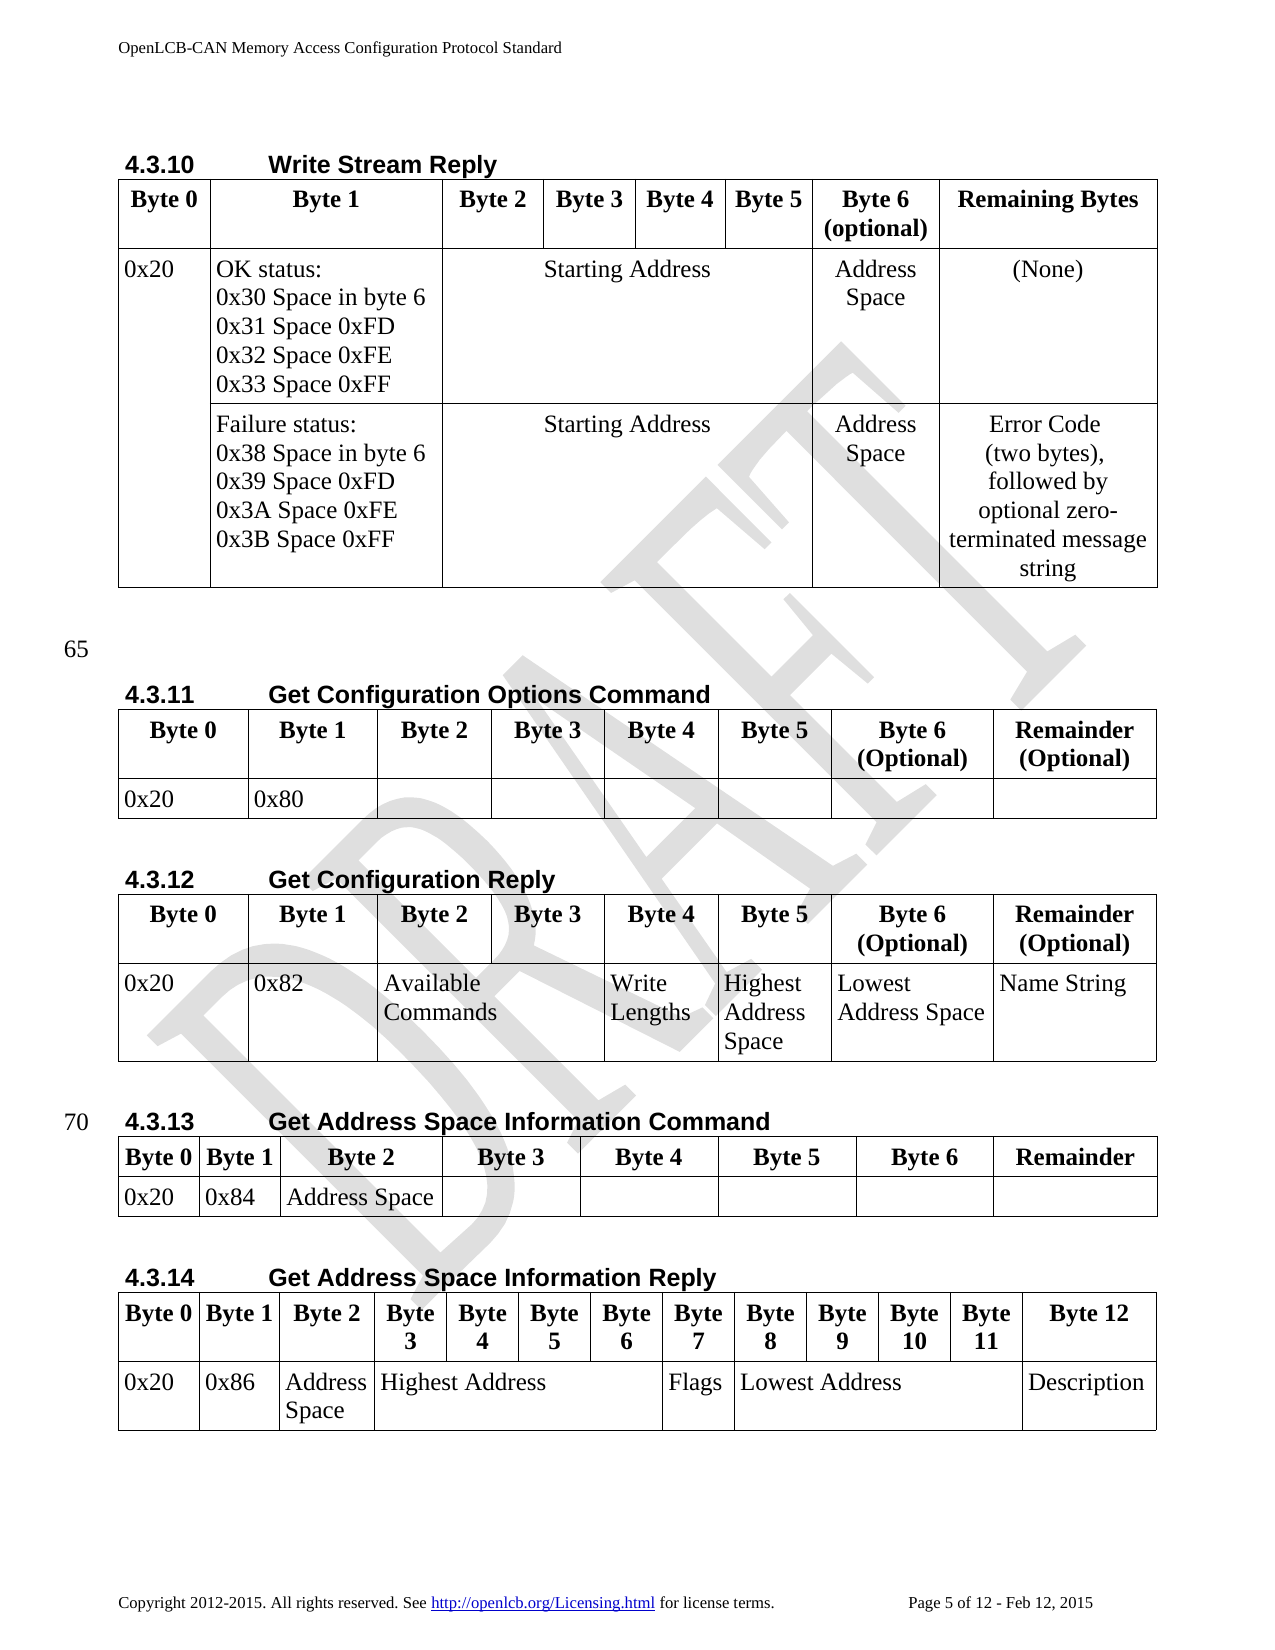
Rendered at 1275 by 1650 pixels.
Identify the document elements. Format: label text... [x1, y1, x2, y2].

table_cell Description [1023, 1362, 1156, 1430]
table_header Byte 2 [280, 1293, 374, 1361]
subtitle Get Address Space Information Command [118, 1107, 282, 1136]
table_cell [832, 779, 871, 818]
table_header Byte 4 [581, 1137, 718, 1176]
table_header Byte 4 [674, 895, 718, 958]
table_header Byte 0 [119, 180, 210, 248]
table_header Byte 1 [211, 180, 442, 248]
table_header [281, 1137, 322, 1176]
table_cell [707, 779, 718, 787]
table_cell 0x20 [119, 1177, 199, 1216]
table_header Byte 2 [443, 180, 543, 248]
table_cell Address Space [281, 1177, 362, 1216]
table_header Byte 6 [857, 1137, 993, 1176]
table_header Byte 7 [663, 1293, 734, 1361]
table_cell Error Code (two bytes), followed by optional zero-terminated message string [940, 404, 1157, 587]
table_header Byte 1 [200, 1293, 279, 1361]
table_header Byte 3 [375, 1293, 446, 1361]
table_cell [575, 964, 604, 978]
subtitle Get Configuration Reply [118, 865, 350, 894]
table_header Byte 6 (Optional) [832, 710, 993, 778]
table_header Byte 5 [719, 895, 831, 963]
table_cell [378, 779, 491, 818]
table_header Byte 8 [735, 1293, 806, 1361]
table_cell Lowest Address [735, 1362, 1022, 1430]
table_header Byte 0 [119, 1137, 199, 1176]
subtitle Get Configuration Options Command [118, 680, 525, 709]
table_header Byte 6 (Optional) [832, 895, 993, 963]
table_header Byte 5 [726, 180, 812, 248]
table_header Byte 0 [119, 895, 248, 963]
table_header Byte 3 [492, 895, 508, 960]
subtitle Get Address Space Information Command [296, 1107, 469, 1136]
table_cell Write Lengths [605, 964, 718, 1061]
table_cell Address Space [366, 1177, 442, 1216]
subtitle Get Configuration Reply [365, 865, 493, 894]
table_header Byte 2 [378, 710, 491, 778]
table_cell Name String [994, 964, 1156, 1061]
table_cell Starting Address [443, 249, 812, 403]
subtitle Get Configuration Reply [839, 865, 1157, 894]
table_header Byte 4 [636, 180, 725, 248]
table_cell [204, 981, 248, 1059]
table_cell [492, 779, 600, 818]
table_header Byte 1 [200, 1137, 280, 1176]
table_cell 0x20 [119, 249, 210, 587]
subtitle Write Stream Reply [118, 150, 1157, 179]
table_header Remainder (Optional) [994, 710, 1156, 778]
subtitle Get Address Space Information Reply [441, 1263, 1157, 1292]
table_cell [605, 779, 694, 818]
table_cell Available Commands [378, 964, 517, 1061]
table_cell 0x86 [200, 1362, 279, 1430]
table_cell [443, 1177, 487, 1216]
table_header Remaining Bytes [940, 180, 1157, 248]
table_cell Flags [663, 1362, 734, 1430]
table_cell 0x80 [249, 779, 377, 818]
table_cell (None) [940, 249, 1157, 403]
table_header Byte 11 [951, 1293, 1022, 1361]
table_cell 0x84 [200, 1177, 280, 1216]
table_header Byte 9 [807, 1293, 878, 1361]
table_header Byte 4 [605, 895, 700, 963]
table_cell [719, 779, 831, 818]
subtitle Get Configuration Reply [663, 865, 809, 894]
table_cell 0x82 [249, 977, 377, 1061]
table_header Byte 12 [1023, 1293, 1156, 1361]
table_header Byte 5 [519, 1293, 590, 1361]
table_header Byte 4 [447, 1293, 518, 1361]
subtitle Get Address Space Information Command [487, 1107, 576, 1136]
table_header Byte 3 [528, 895, 604, 963]
table_cell [593, 779, 604, 794]
table_cell Failure status: 0x38 Space in byte 6 0x39 Space 0xFD 0x3A Space 0xFE 0x3B Space 0xFF [211, 404, 442, 587]
table_cell Highest Address Space [719, 964, 831, 1061]
table_cell [875, 779, 993, 818]
table_cell OK status: 0x30 Space in byte 6 0x31 Space 0xFD 0x32 Space 0xFE 0x33 Space 0xFF [211, 249, 442, 403]
subtitle Get Configuration Options Command [791, 680, 1021, 709]
table_cell Address Space [813, 459, 939, 587]
table_header Remainder (Optional) [994, 895, 1156, 963]
table_cell Starting Address [443, 404, 812, 587]
subtitle Get Configuration Options Command [1024, 680, 1157, 709]
table_header Byte 2 [378, 922, 419, 963]
table_cell Address Space [813, 404, 939, 542]
table_cell Address Space [280, 1362, 374, 1430]
table_cell [581, 1177, 718, 1216]
table_header Byte 4 [605, 710, 718, 778]
table_header Remainder [994, 1137, 1157, 1176]
table_header Byte 3 [504, 1137, 580, 1176]
table_header Byte 6 [591, 1293, 662, 1361]
subtitle Get Configuration Options Command [561, 680, 762, 709]
table_header Byte 1 [249, 710, 377, 778]
table_cell 0x20 [119, 964, 218, 1061]
table_header Byte 3 [443, 1137, 486, 1176]
table_header Byte 3 [492, 710, 572, 778]
table_header Byte 1 [249, 895, 377, 963]
table_cell [857, 1177, 993, 1216]
table_header Byte 0 [119, 710, 248, 778]
table_cell [342, 964, 377, 988]
table_header Byte 2 [326, 1137, 442, 1176]
table_cell [719, 1177, 856, 1216]
subtitle Get Address Space Information Reply [118, 1263, 422, 1292]
subtitle Get Configuration Reply [510, 865, 652, 894]
table_cell [509, 1177, 580, 1216]
table_header Byte 5 [719, 1137, 856, 1176]
table_cell 0x20 [119, 1362, 199, 1430]
table_header Byte 3 [545, 710, 604, 778]
table_cell [994, 1177, 1157, 1216]
table_header Byte 10 [879, 1293, 950, 1361]
table_cell [994, 779, 1156, 818]
table_header Byte 0 [119, 1293, 199, 1361]
subtitle Get Address Space Information Command [597, 1107, 1157, 1136]
table_header Byte 5 [719, 710, 831, 778]
table_cell Address Space [813, 249, 939, 403]
table_cell [496, 972, 604, 1061]
table_header Byte 2 [395, 895, 491, 963]
table_header Byte 6 (optional) [813, 180, 939, 248]
table_cell Highest Address [375, 1362, 662, 1430]
table_header Byte 3 [544, 180, 635, 248]
table_cell 0x20 [119, 779, 248, 818]
table_cell Lowest Address Space [832, 964, 993, 1061]
